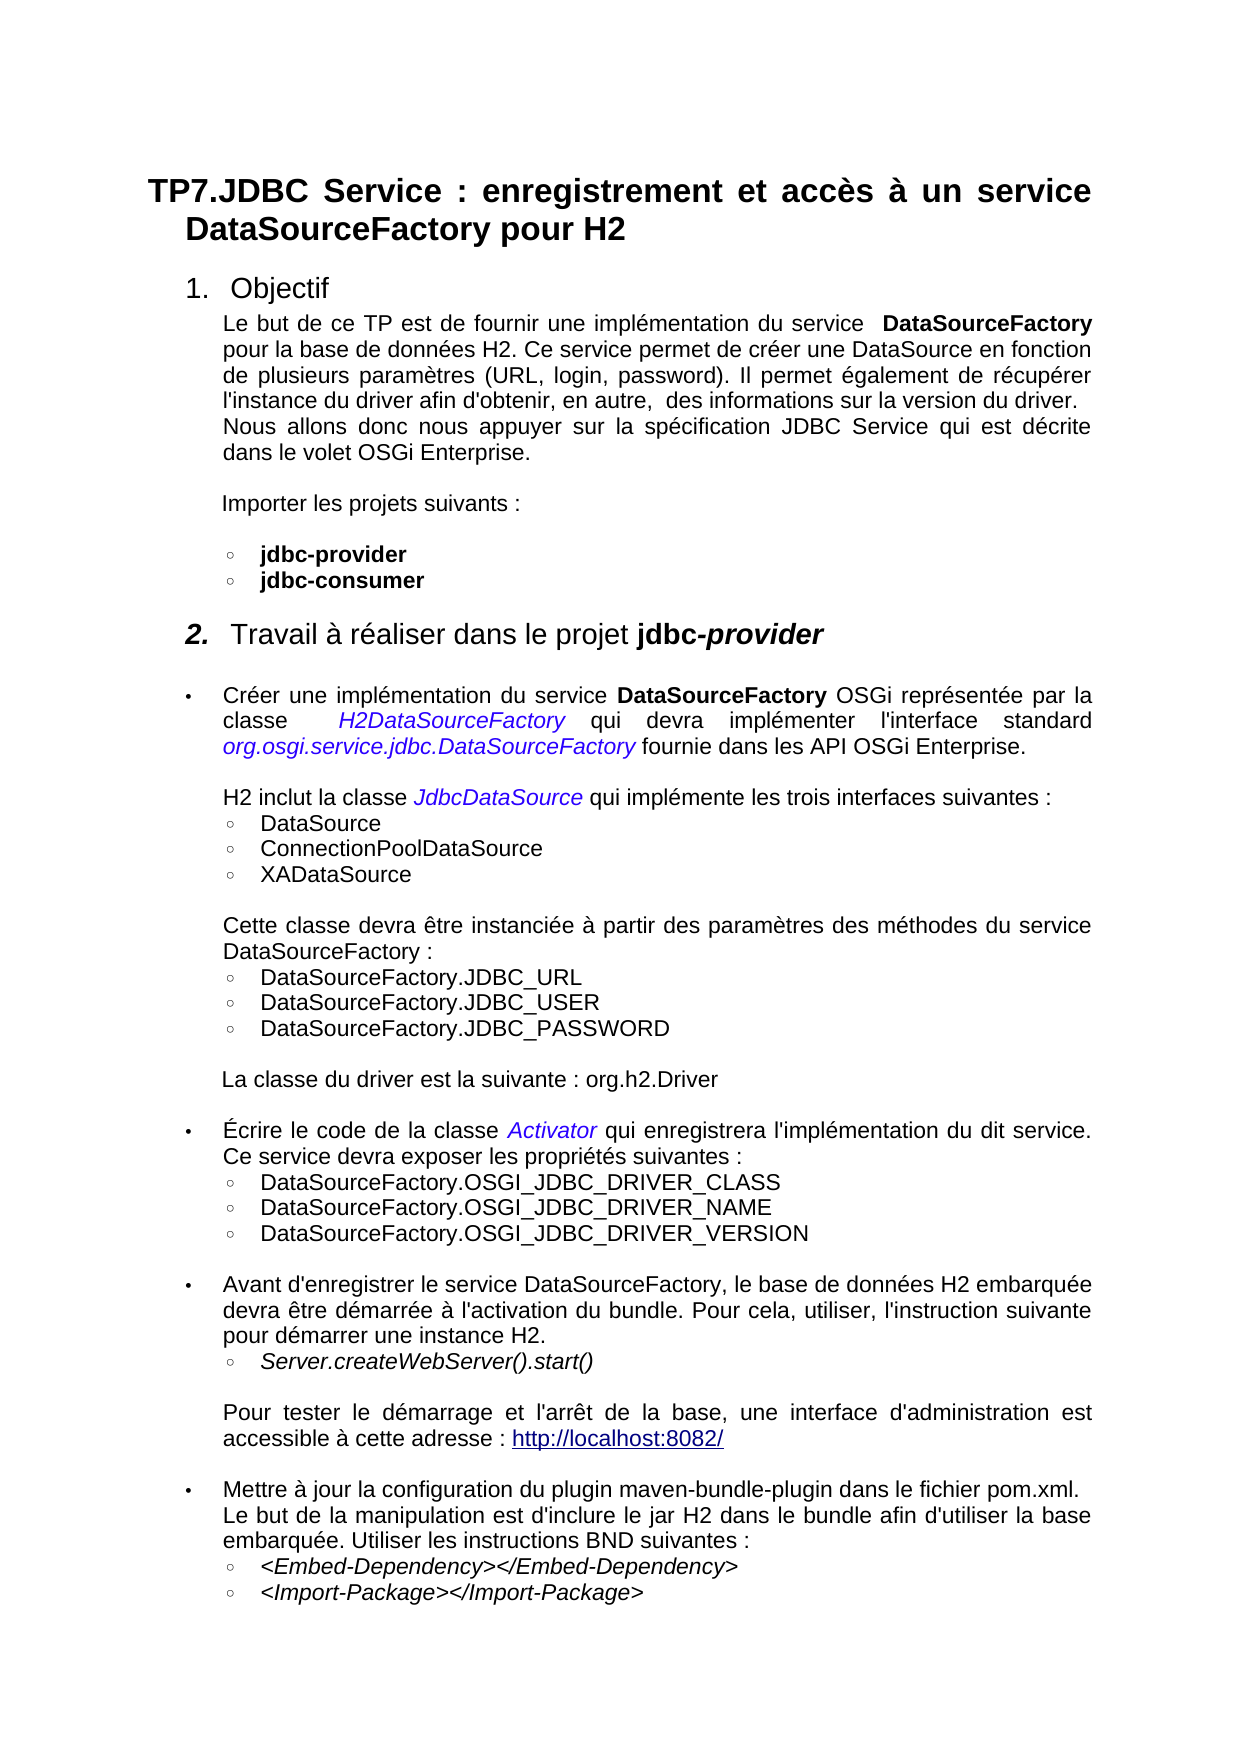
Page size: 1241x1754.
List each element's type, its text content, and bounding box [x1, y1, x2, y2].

list H2 inclut la classe JdbcDataSource qui implémente les trois interfaces suivantes : [185, 785, 1092, 811]
list DataSourceFactory.OSGI_JDBC_DRIVER_CLASS [223, 1169, 1092, 1195]
list Server.createWebServer().start() [223, 1349, 1092, 1374]
list <Embed-Dependency></Embed-Dependency> [223, 1554, 1092, 1579]
list Cette classe devra être instanciée à partir des paramètres des méthodes du service DataSourceFactory : [185, 913, 1092, 964]
list ConnectionPoolDataSource [223, 836, 1092, 862]
subtitle Objectif [185, 272, 1092, 305]
list Écrire le code de la classe Activator qui enregistrera l'implémentation du dit service. Ce service devra exposer les propriétés suivantes : [185, 1118, 1092, 1169]
list DataSourceFactory.JDBC_USER [223, 990, 1092, 1016]
list Nous allons donc nous appuyer sur la spécification JDBC Service qui est décrite dans le volet OSGi Enterprise. [185, 413, 1092, 465]
list Mettre à jour la configuration du plugin maven-bundle-plugin dans le fichier pom.xml. [185, 1477, 1092, 1502]
list Avant d'enregistrer le service DataSourceFactory, le base de données H2 embarquée devra être démarrée à l'activation du bundle. Pour cela, utiliser, l'instruction suivante pour démarrer une instance H2. [185, 1272, 1092, 1349]
list DataSourceFactory.JDBC_URL [223, 964, 1092, 990]
subtitle Travail à réaliser dans le projet jdbc-provider [185, 618, 1092, 651]
list jdbc-consumer [223, 567, 1092, 593]
list Le but de la manipulation est d'inclure le jar H2 dans le bundle afin d'utiliser la base embarquée. Utiliser les instructions BND suivantes : [185, 1502, 1092, 1554]
list Pour tester le démarrage et l'arrêt de la base, une interface d'administration est accessible à cette adresse : http://localhost:8082/ [185, 1400, 1092, 1451]
list DataSource [223, 811, 1092, 836]
text Importer les projets suivants : [148, 490, 1092, 516]
list XADataSource [223, 862, 1092, 887]
list DataSourceFactory.OSGI_JDBC_DRIVER_NAME [223, 1195, 1092, 1221]
list Créer une implémentation du service DataSourceFactory OSGi représentée par la classe H2DataSourceFactory qui devra implémenter l'interface standard org.osgi.service.jdbc.DataSourceFactory fournie dans les API OSGi Enterprise. [185, 682, 1092, 759]
list <Import-Package></Import-Package> [223, 1579, 1092, 1605]
subtitle JDBC Service : enregistrement et accès à un service DataSourceFactory pour H2 [148, 173, 1092, 247]
list DataSourceFactory.OSGI_JDBC_DRIVER_VERSION [223, 1221, 1092, 1246]
list jdbc-provider [223, 542, 1092, 567]
text La classe du driver est la suivante : org.h2.Driver [148, 1067, 1092, 1092]
list Le but de ce TP est de fournir une implémentation du service DataSourceFactory pour la base de données H2. Ce service permet de créer une DataSource en fonction de plusieurs paramètres (URL, login, password). Il permet également de récupérer l'instance du driver afin d'obtenir, en autre, des informations sur la version du driver. [185, 311, 1092, 413]
list DataSourceFactory.JDBC_PASSWORD [223, 1016, 1092, 1041]
